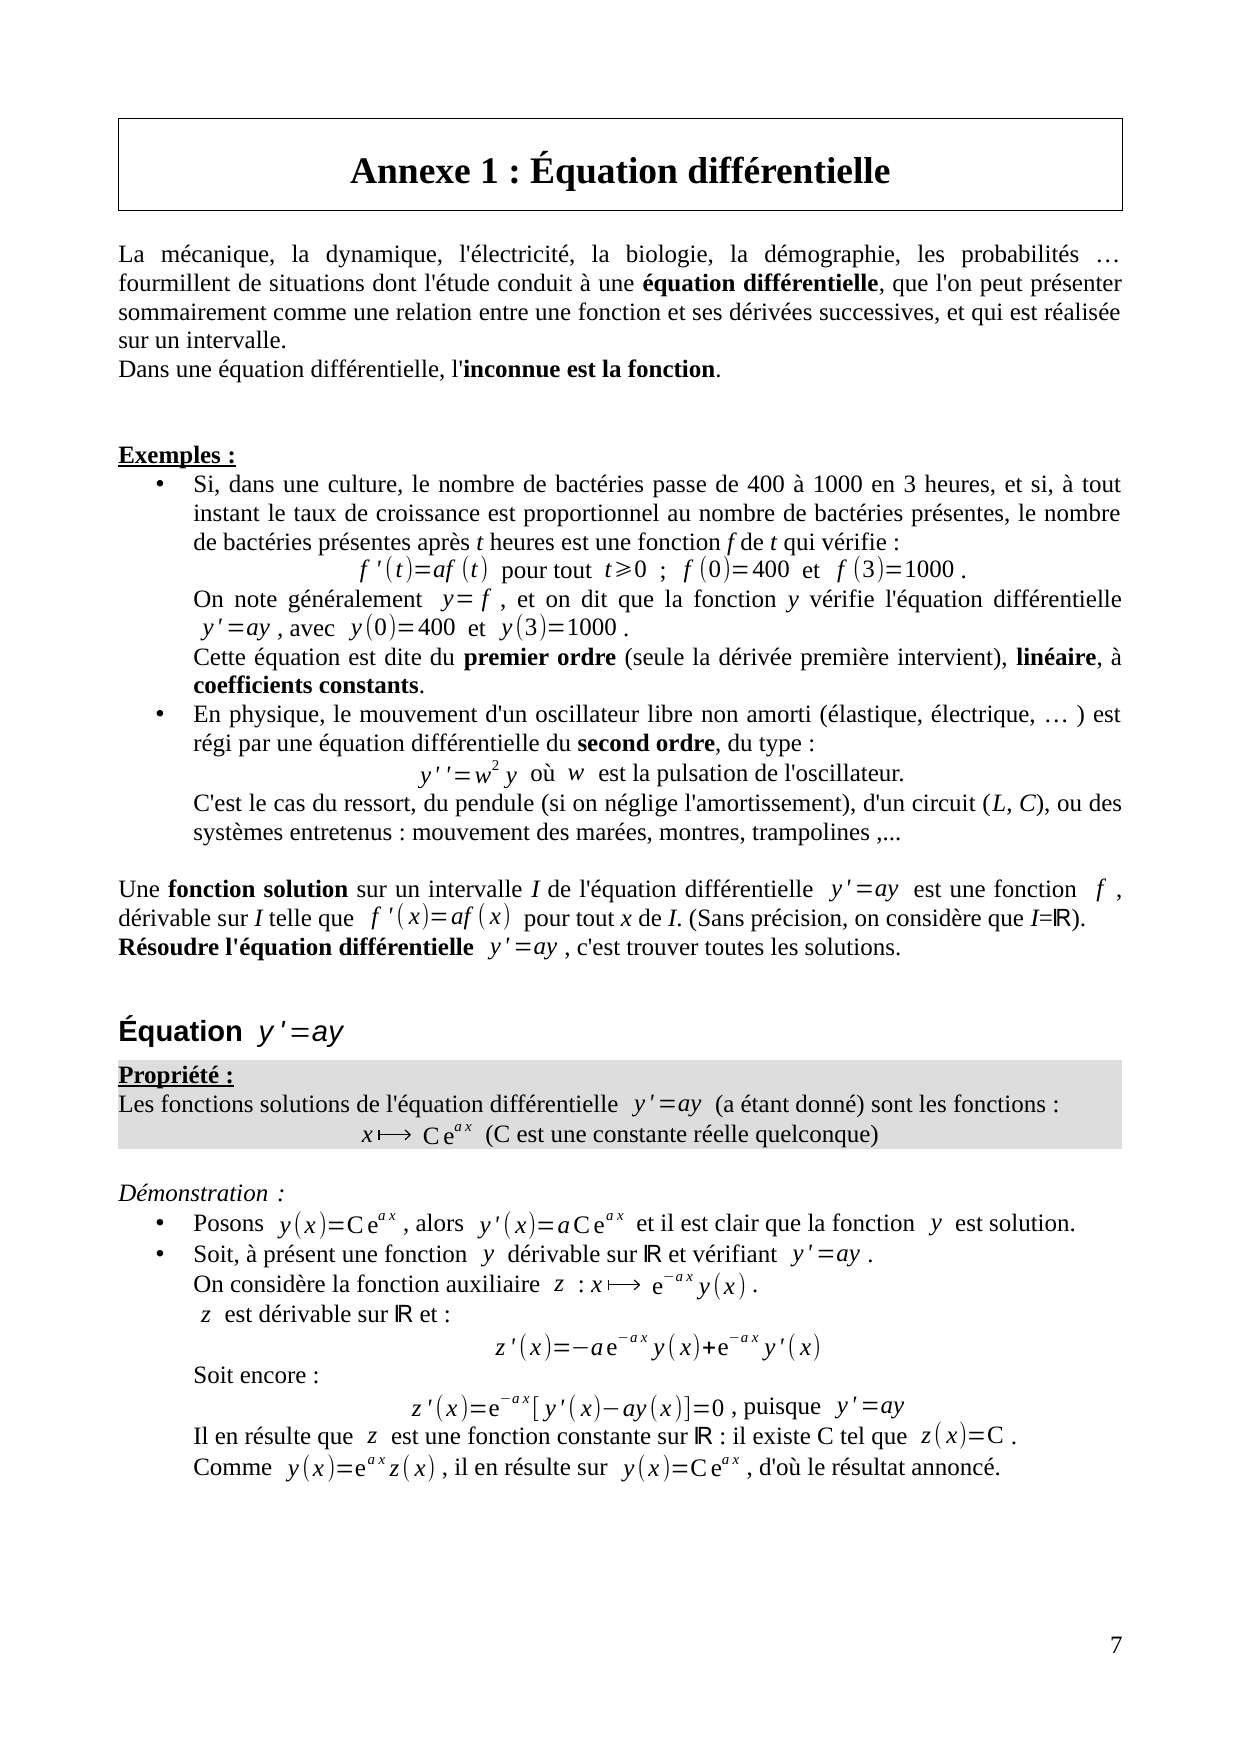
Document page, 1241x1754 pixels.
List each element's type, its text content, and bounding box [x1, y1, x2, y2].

text Propriété : [118, 1060, 1122, 1089]
list est dérivable sur ℝ et : [156, 1299, 1122, 1328]
list où est la pulsation de l'oscillateur. [156, 757, 1122, 788]
list Cette équation est dite du premier ordre (seule la dérivée première intervient), linéaire, à coefficients constants. [156, 642, 1122, 699]
list C'est le cas du ressort, du pendule (si on néglige l'amortissement), d'un circuit (L, C), ou des systèmes entretenus : mouvement des marées, montres, trampolines ,... [156, 788, 1122, 845]
subtitle Équation [118, 1014, 1122, 1048]
list Soit, à présent une fonction dérivable sur ℝ et vérifiant . [156, 1239, 1122, 1267]
text Dans une équation différentielle, l'inconnue est la fonction. [118, 354, 1122, 383]
list pour tout ; et . [156, 555, 1122, 584]
list Il en résulte que est une fonction constante sur ℝ : il existe C tel que . [156, 1421, 1122, 1450]
text Les fonctions solutions de l'équation différentielle (a étant donné) sont les fonctions : [118, 1089, 1122, 1118]
text La mécanique, la dynamique, l'électricité, la biologie, la démographie, les probabilités … fourmillent de situations dont l'étude conduit à une équation différentielle, que l'on peut présenter sommairement comme une relation entre une fonction et ses dérivées successives, et qui est réalisée sur un intervalle. [118, 239, 1122, 354]
text Une fonction solution sur un intervalle I de l'équation différentielle est une fonction , dérivable sur I telle que pour tout x de I. (Sans précision, on considère que I=ℝ). [118, 874, 1122, 932]
list En physique, le mouvement d'un oscillateur libre non amorti (élastique, électrique, … ) est régi par une équation différentielle du second ordre, du type : [156, 699, 1122, 757]
text Exemples : [118, 440, 1122, 469]
list On note généralement , et on dit que la fonction y vérifie l'équation différentielle , avec et . [156, 584, 1122, 642]
list Comme , il en résulte sur , d'où le résultat annoncé. [156, 1450, 1122, 1482]
text Démonstration : [118, 1178, 1122, 1206]
list On considère la fonction auxiliaire : x . [156, 1267, 1122, 1299]
text Résoudre l'équation différentielle , c'est trouver toutes les solutions. [118, 932, 1122, 960]
list Posons , alors et il est clair que la fonction est solution. [156, 1206, 1122, 1239]
list Si, dans une culture, le nombre de bactéries passe de 400 à 1000 en 3 heures, et si, à tout instant le taux de croissance est proportionnel au nombre de bactéries présentes, le nombre de bactéries présentes après t heures est une fonction f de t qui vérifie : [156, 469, 1122, 555]
text x (C est une constante réelle quelconque) [118, 1118, 1122, 1149]
list Soit encore : [156, 1361, 1122, 1389]
table_header Annexe 1 : Équation différentielle [119, 119, 1122, 210]
list , puisque [156, 1389, 1122, 1421]
